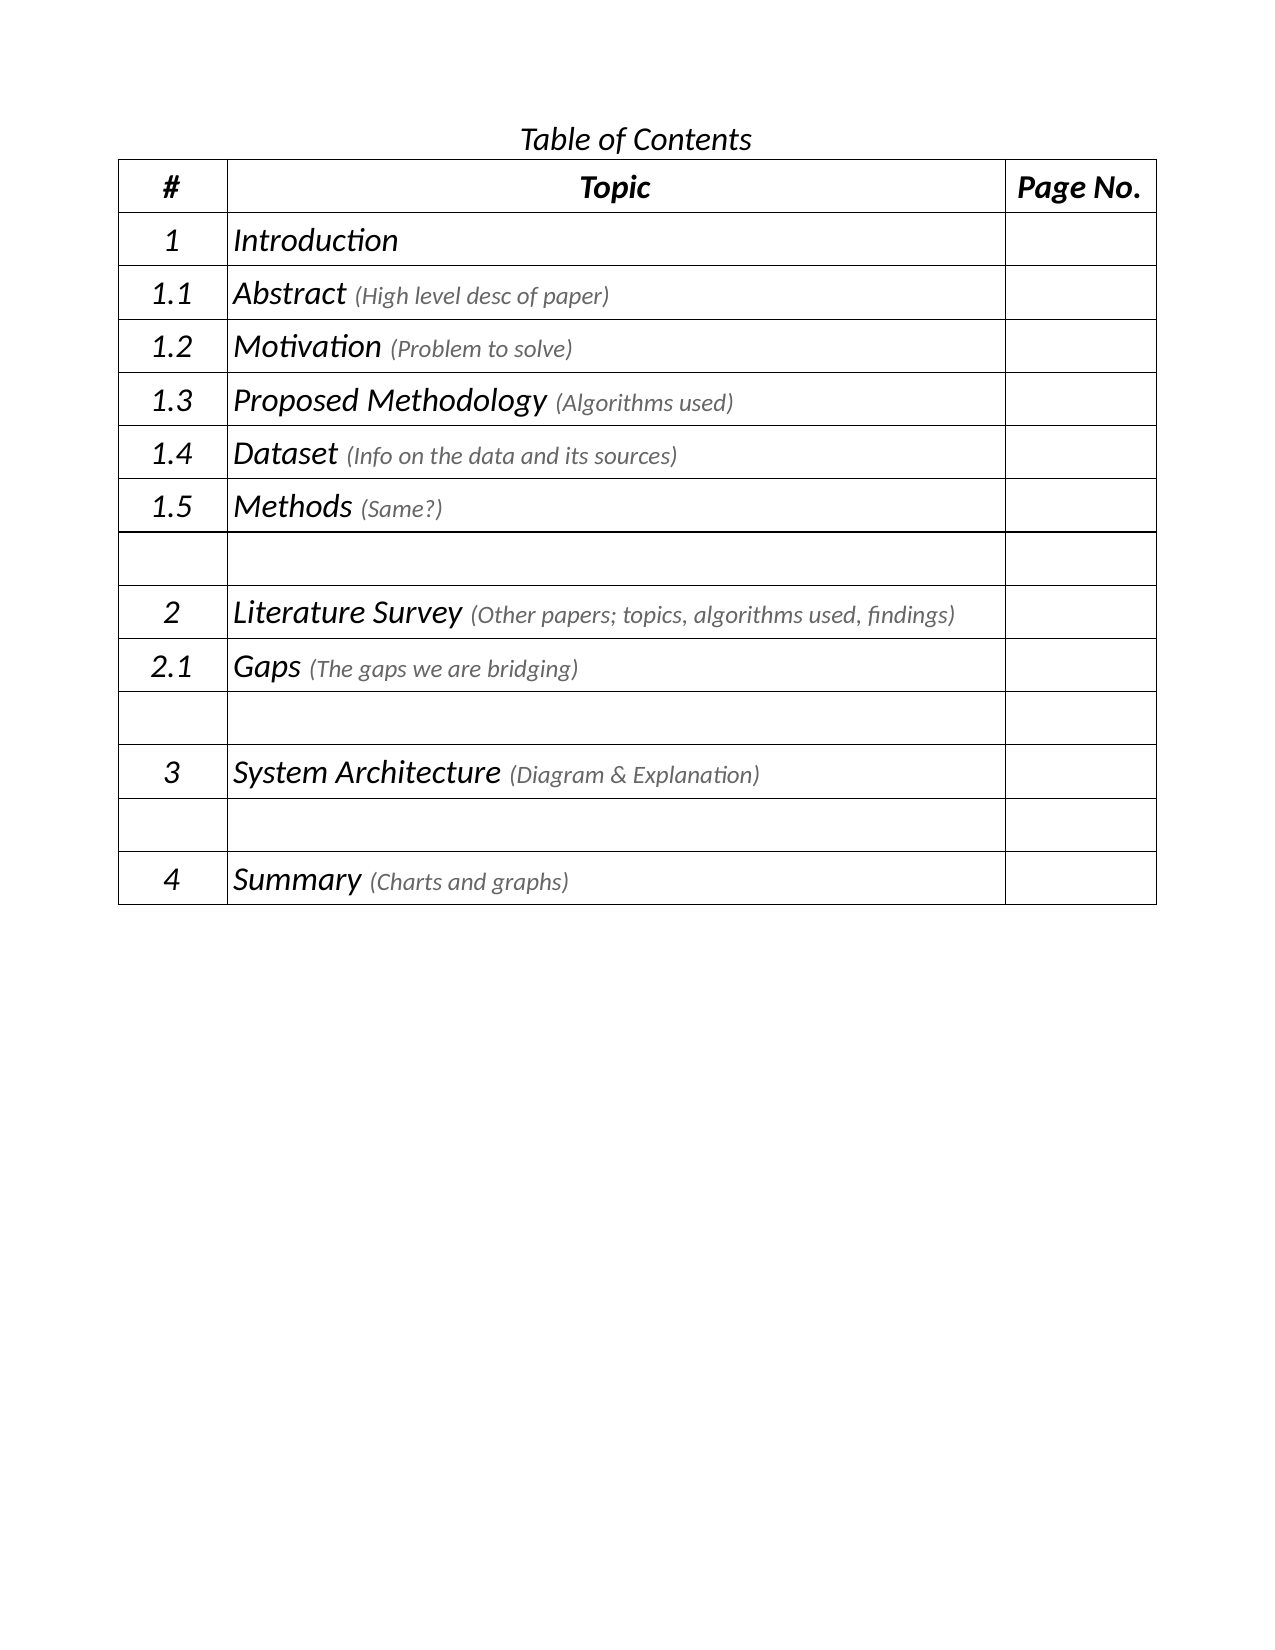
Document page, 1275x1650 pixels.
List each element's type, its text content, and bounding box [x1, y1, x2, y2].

table_cell 2.1 [119, 639, 227, 691]
table_cell Literature Survey (Other papers; topics, algorithms used, findings) [228, 586, 1005, 638]
table_header Topic [228, 160, 1005, 212]
table_cell [1006, 799, 1156, 851]
table_cell 3 [119, 745, 227, 798]
table_cell [228, 799, 1005, 851]
table_cell 1.1 [119, 266, 227, 318]
table_cell [1006, 639, 1156, 691]
table_cell [1006, 266, 1156, 318]
table_cell 1 [119, 213, 227, 265]
table_cell Motivation (Problem to solve) [228, 320, 1005, 372]
table_cell 1.5 [119, 479, 227, 531]
table_cell [1006, 692, 1156, 744]
table_cell 1.4 [119, 426, 227, 478]
table_cell [1006, 426, 1156, 478]
table_cell [1006, 533, 1156, 585]
table_cell 1.2 [119, 320, 227, 372]
table_cell [1006, 320, 1156, 372]
table_cell Dataset (Info on the data and its sources) [228, 426, 1005, 478]
table_cell [1006, 479, 1156, 531]
table_cell [1006, 852, 1156, 904]
table_cell 2 [119, 586, 227, 638]
table_cell Abstract (High level desc of paper) [228, 266, 1005, 318]
table_cell [1006, 373, 1156, 425]
table_cell Summary (Charts and graphs) [228, 852, 1005, 904]
table_cell 4 [119, 852, 227, 904]
table_cell [1006, 586, 1156, 638]
table_cell [119, 533, 227, 585]
table_cell [119, 799, 227, 851]
table_cell 1.3 [119, 373, 227, 425]
table_header # [119, 160, 227, 212]
table_cell [1006, 213, 1156, 265]
table_cell System Architecture (Diagram & Explanation) [228, 745, 1005, 798]
table_cell Proposed Methodology (Algorithms used) [228, 373, 1005, 425]
table_cell [1006, 745, 1156, 798]
text Table of Contents [118, 118, 1157, 159]
table_cell [228, 692, 1005, 744]
table_cell Methods (Same?) [228, 479, 1005, 531]
table_cell Introduction [228, 213, 1005, 265]
table_cell [228, 533, 1005, 585]
table_cell Gaps (The gaps we are bridging) [228, 639, 1005, 691]
table_header Page No. [1006, 160, 1156, 212]
table_cell [119, 692, 227, 744]
